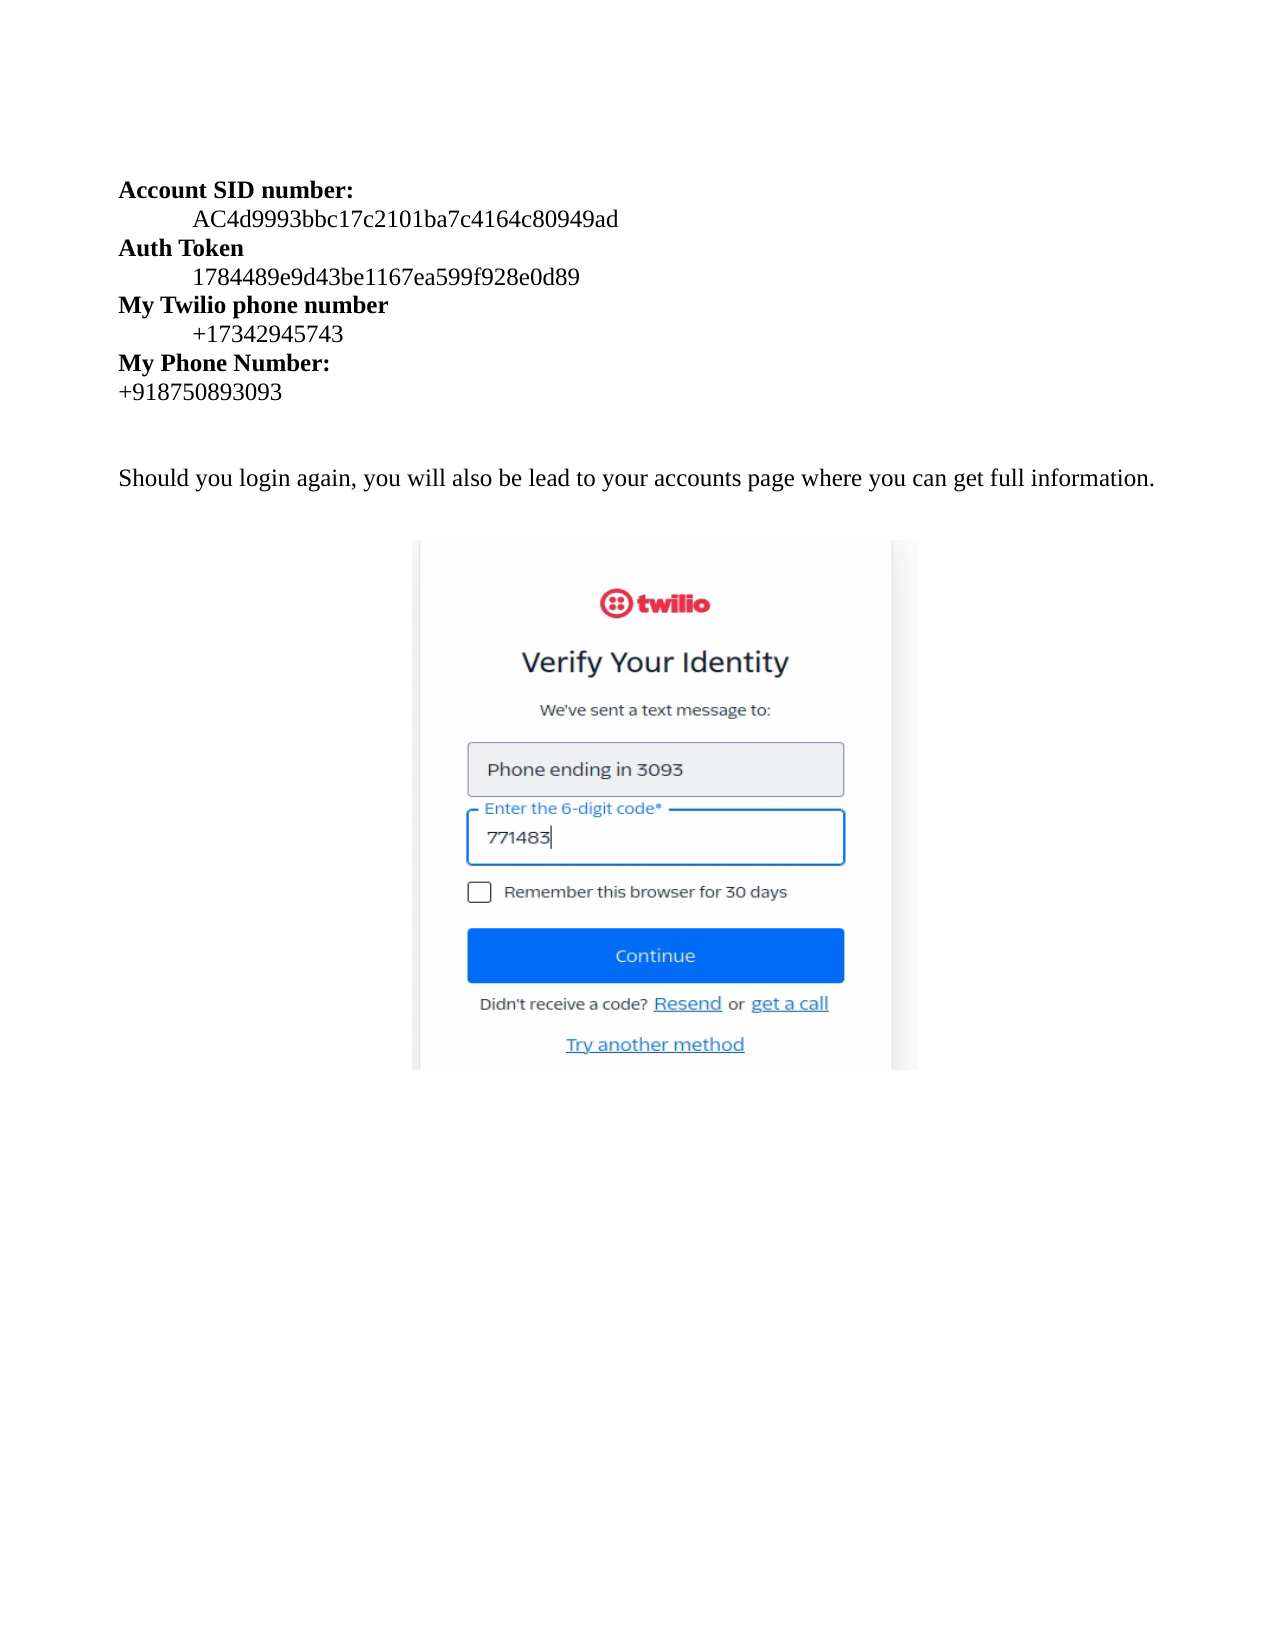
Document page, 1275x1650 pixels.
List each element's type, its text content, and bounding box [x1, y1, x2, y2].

text +17342945743 [192, 319, 1157, 348]
text 1784489e9d43be1167ea599f928e0d89 [192, 262, 1157, 291]
text My Phone Number: [118, 348, 1157, 377]
text Auth Token [118, 233, 1157, 262]
text Should you login again, you will also be lead to your accounts page where you can get full information. [118, 463, 1157, 492]
text AC4d9993bbc17c2101ba7c4164c80949ad [192, 204, 1157, 233]
picture [412, 540, 919, 1070]
text My Twilio phone number [118, 291, 1157, 319]
text +918750893093 [118, 377, 1157, 406]
text Account SID number: [118, 176, 1157, 204]
